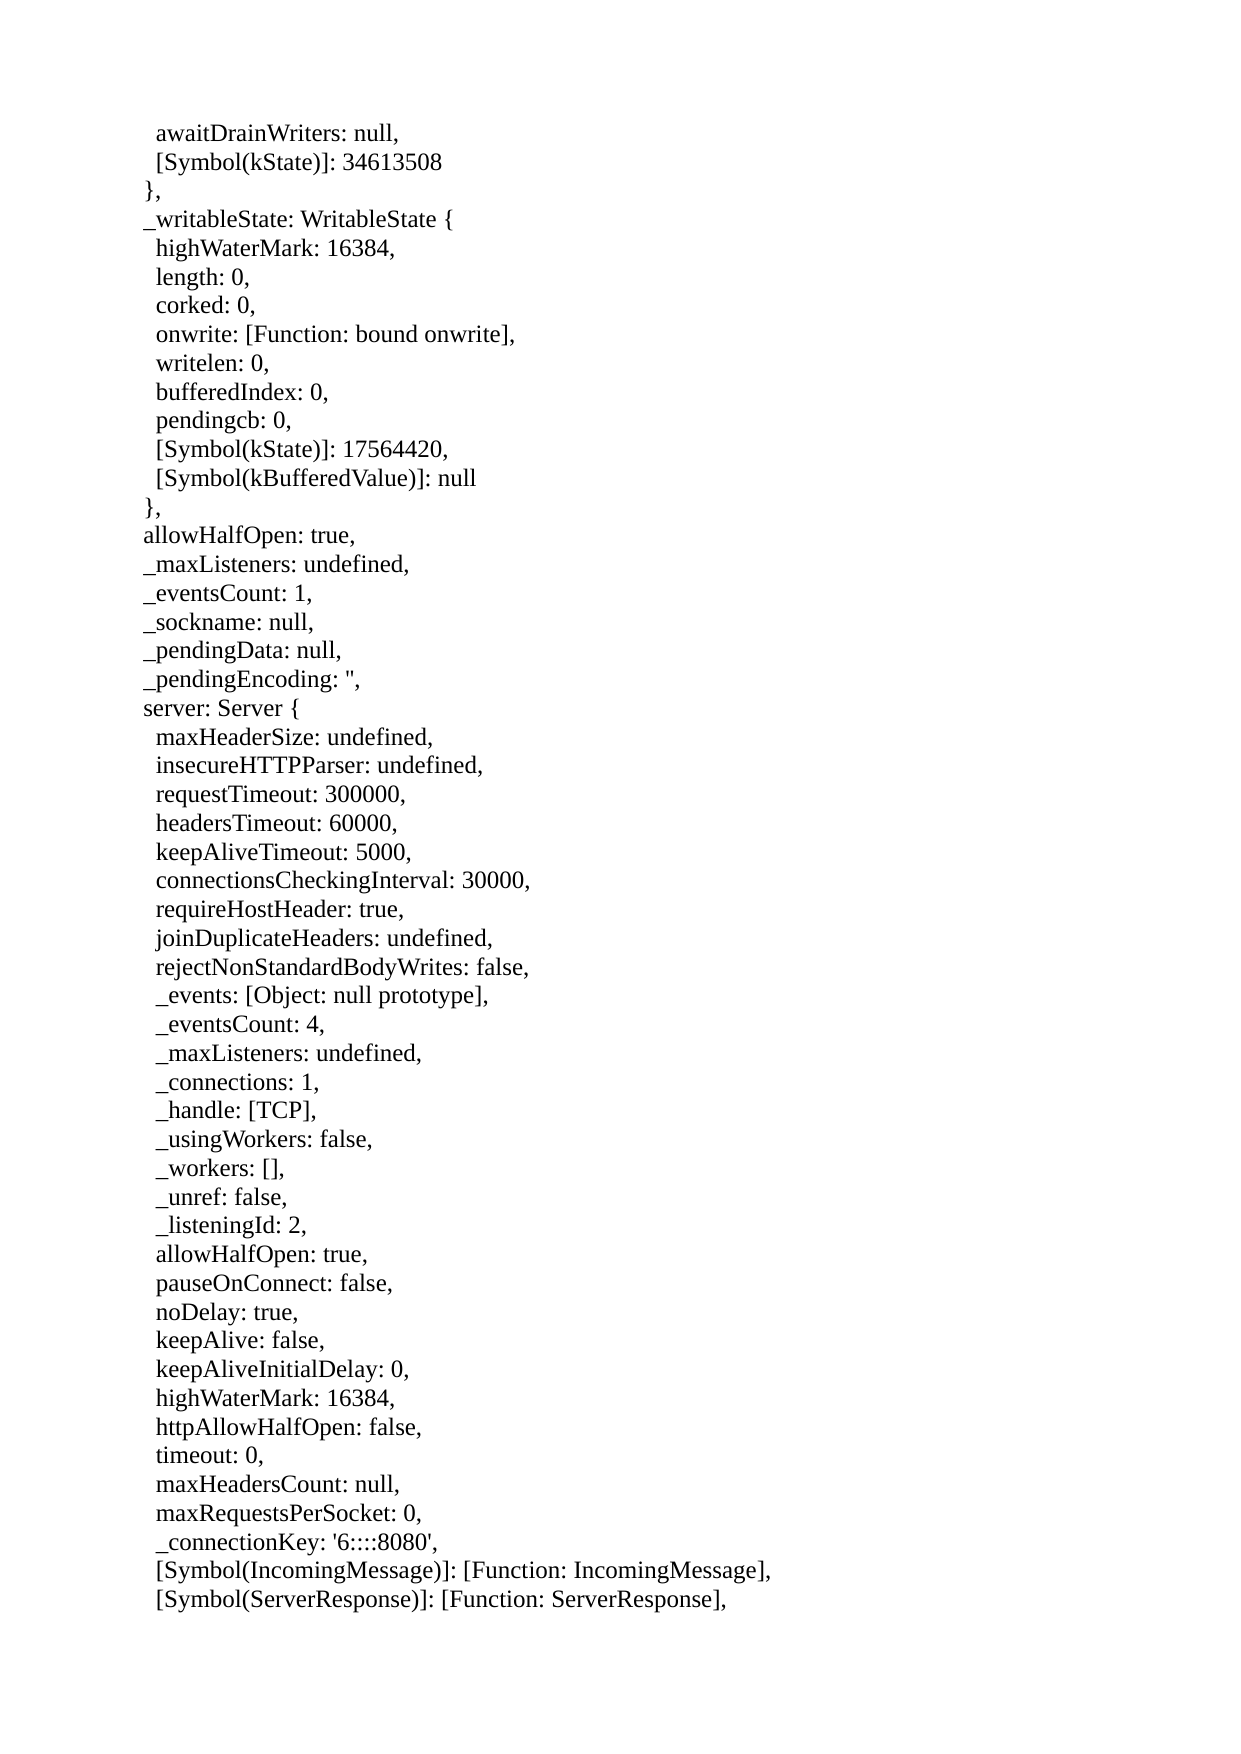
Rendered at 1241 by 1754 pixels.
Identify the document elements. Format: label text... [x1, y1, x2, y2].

text joinDuplicateHeaders: undefined, [118, 923, 1122, 952]
text requestTimeout: 300000, [118, 779, 1122, 808]
text onwrite: [Function: bound onwrite], [118, 319, 1122, 348]
text server: Server { [118, 693, 1122, 722]
text maxRequestsPerSocket: 0, [118, 1498, 1122, 1527]
text _pendingEncoding: '', [118, 664, 1122, 693]
text _events: [Object: null prototype], [118, 981, 1122, 1009]
text connectionsCheckingInterval: 30000, [118, 866, 1122, 894]
text headersTimeout: 60000, [118, 808, 1122, 837]
text _listeningId: 2, [118, 1211, 1122, 1239]
text _workers: [], [118, 1153, 1122, 1182]
text highWaterMark: 16384, [118, 233, 1122, 262]
text httpAllowHalfOpen: false, [118, 1412, 1122, 1441]
text _handle: [TCP], [118, 1096, 1122, 1124]
text [Symbol(kState)]: 17564420, [118, 434, 1122, 463]
text _eventsCount: 4, [118, 1009, 1122, 1038]
text _connections: 1, [118, 1067, 1122, 1096]
text _pendingData: null, [118, 636, 1122, 664]
text length: 0, [118, 262, 1122, 291]
text pendingcb: 0, [118, 406, 1122, 434]
text writelen: 0, [118, 348, 1122, 377]
text _connectionKey: '6::::8080', [118, 1527, 1122, 1556]
text [Symbol(IncomingMessage)]: [Function: IncomingMessage], [118, 1556, 1122, 1584]
text _maxListeners: undefined, [118, 549, 1122, 578]
text allowHalfOpen: true, [118, 521, 1122, 549]
text rejectNonStandardBodyWrites: false, [118, 952, 1122, 981]
text [Symbol(kState)]: 34613508 [118, 147, 1122, 176]
text [Symbol(ServerResponse)]: [Function: ServerResponse], [118, 1584, 1122, 1613]
text highWaterMark: 16384, [118, 1383, 1122, 1412]
text _maxListeners: undefined, [118, 1038, 1122, 1067]
text keepAliveTimeout: 5000, [118, 837, 1122, 866]
text corked: 0, [118, 291, 1122, 319]
text _usingWorkers: false, [118, 1124, 1122, 1153]
text insecureHTTPParser: undefined, [118, 751, 1122, 779]
text keepAliveInitialDelay: 0, [118, 1354, 1122, 1383]
text noDelay: true, [118, 1297, 1122, 1326]
text timeout: 0, [118, 1441, 1122, 1469]
text keepAlive: false, [118, 1326, 1122, 1354]
text pauseOnConnect: false, [118, 1268, 1122, 1297]
text maxHeaderSize: undefined, [118, 722, 1122, 751]
text awaitDrainWriters: null, [118, 118, 1122, 147]
text _sockname: null, [118, 607, 1122, 636]
text allowHalfOpen: true, [118, 1239, 1122, 1268]
text requireHostHeader: true, [118, 894, 1122, 923]
text }, [118, 492, 1122, 521]
text [Symbol(kBufferedValue)]: null [118, 463, 1122, 492]
text _eventsCount: 1, [118, 578, 1122, 607]
text _writableState: WritableState { [118, 204, 1122, 233]
text _unref: false, [118, 1182, 1122, 1211]
text }, [118, 176, 1122, 204]
text bufferedIndex: 0, [118, 377, 1122, 406]
text maxHeadersCount: null, [118, 1469, 1122, 1498]
